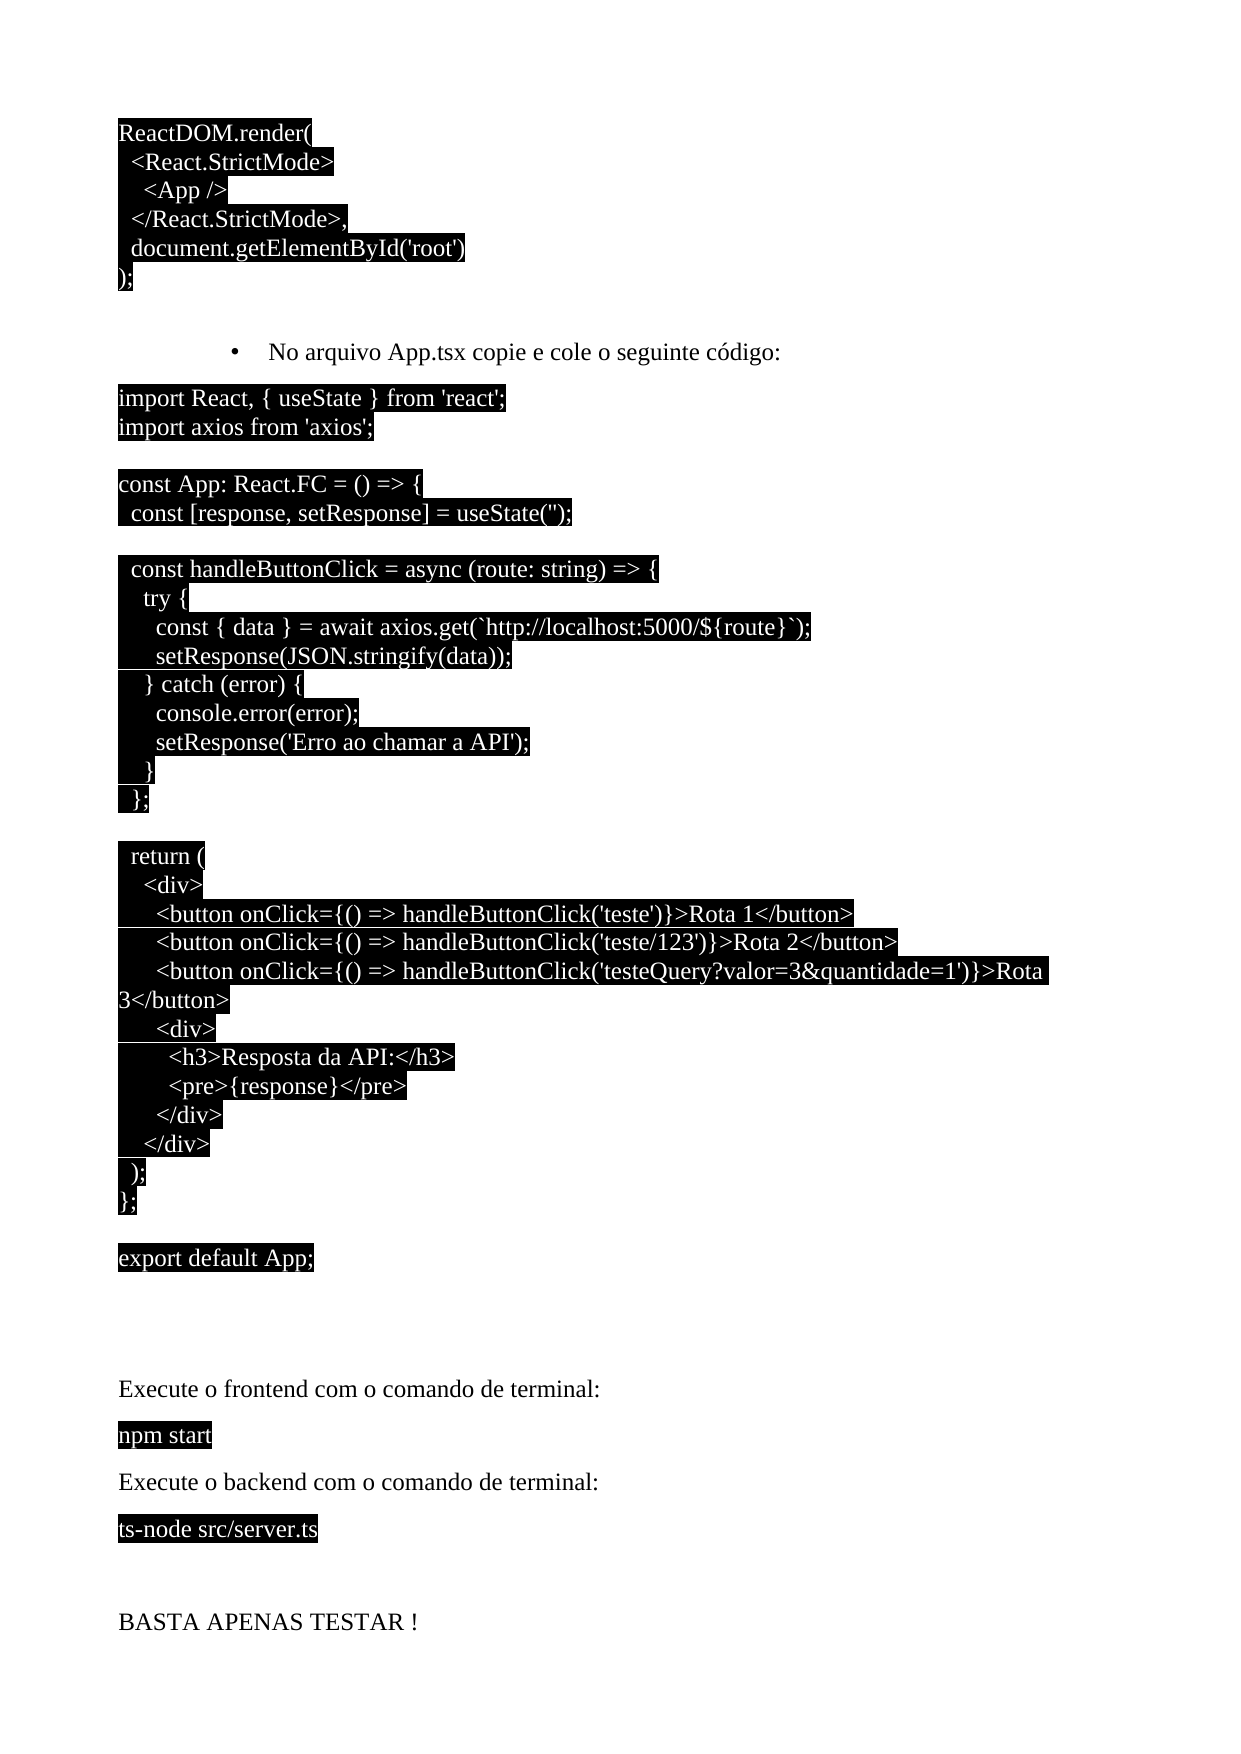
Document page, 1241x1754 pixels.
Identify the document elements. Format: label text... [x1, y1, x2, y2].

text npm start [118, 1421, 1122, 1449]
text setResponse(JSON.stringify(data)); [118, 641, 1122, 669]
text ); [118, 1157, 1122, 1186]
text } catch (error) { [118, 669, 1122, 698]
text <pre>{response}</pre> [118, 1071, 1122, 1100]
text </React.StrictMode>, [118, 204, 1122, 233]
text import React, { useState } from 'react'; [118, 383, 1122, 412]
text <button onClick={() => handleButtonClick('teste/123')}>Rota 2</button> [118, 927, 1122, 956]
text setResponse('Erro ao chamar a API'); [118, 727, 1122, 756]
text const handleButtonClick = async (route: string) => { [118, 554, 1122, 583]
text try { [118, 583, 1122, 612]
text <div> [118, 870, 1122, 899]
text const [response, setResponse] = useState(''); [118, 498, 1122, 526]
text <div> [118, 1014, 1122, 1042]
text document.getElementById('root') [118, 233, 1122, 262]
text <button onClick={() => handleButtonClick('testeQuery?valor=3&quantidade=1')}>Rota 3</button> [118, 956, 1122, 1014]
text <button onClick={() => handleButtonClick('teste')}>Rota 1</button> [118, 899, 1122, 927]
text </div> [118, 1129, 1122, 1157]
text const App: React.FC = () => { [118, 469, 1122, 498]
text ReactDOM.render( [118, 118, 1122, 147]
text <App /> [118, 176, 1122, 204]
text }; [118, 1186, 1122, 1215]
text Execute o backend com o comando de terminal: [118, 1467, 1122, 1496]
text return ( [118, 841, 1122, 870]
text } [118, 756, 1122, 784]
text import axios from 'axios'; [118, 412, 1122, 441]
text export default App; [118, 1243, 1122, 1272]
text Execute o frontend com o comando de terminal: [118, 1374, 1122, 1403]
text console.error(error); [118, 698, 1122, 727]
text }; [118, 784, 1122, 813]
text <React.StrictMode> [118, 147, 1122, 176]
text ts-node src/server.ts [118, 1514, 1122, 1543]
text <h3>Resposta da API:</h3> [118, 1042, 1122, 1071]
text </div> [118, 1100, 1122, 1129]
text ); [118, 262, 1122, 291]
list No arquivo App.tsx copie e cole o seguinte código: [231, 337, 1122, 365]
text const { data } = await axios.get(`http://localhost:5000/${route}`); [118, 612, 1122, 641]
text BASTA APENAS TESTAR ! [118, 1607, 1122, 1636]
